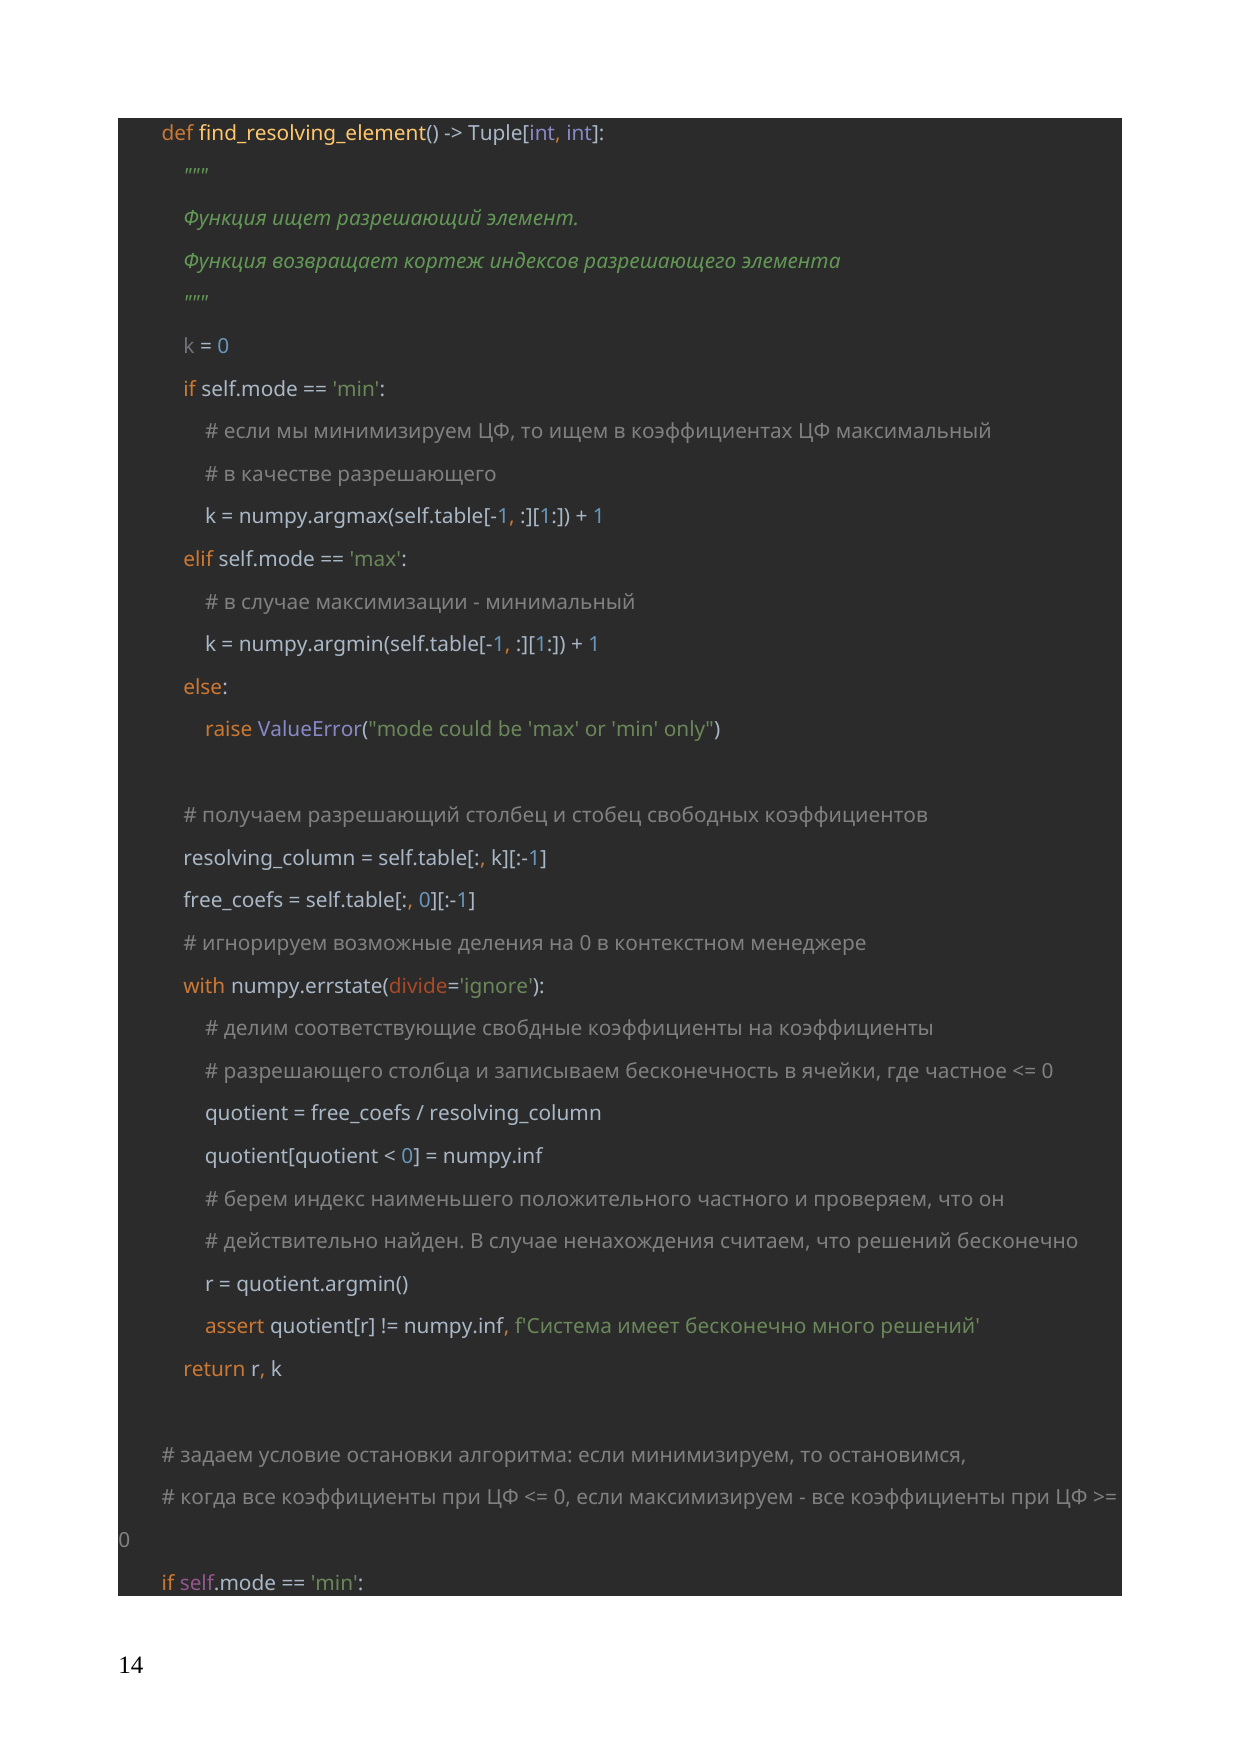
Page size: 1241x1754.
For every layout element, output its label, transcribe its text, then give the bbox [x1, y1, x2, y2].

text def find_resolving_element() -> Tuple[int, int]: """ Функция ищет разрешающий элемент. Функция возвращает кортеж индексов разрешающего элемента """ k = 0 if self.mode == 'min': # если мы минимизируем ЦФ, то ищем в коэффициентах ЦФ максимальный # в качестве разрешающего k = numpy.argmax(self.table[-1, :][1:]) + 1 elif self.mode == 'max': # в случае максимизации - минимальный k = numpy.argmin(self.table[-1, :][1:]) + 1 else: raise ValueError("mode could be 'max' or 'min' only") # получаем разрешающий столбец и стобец свободных коэффициентов resolving_column = self.table[:, k][:-1] free_coefs = self.table[:, 0][:-1] # игнорируем возможные деления на 0 в контекстном менеджере with numpy.errstate(divide='ignore'): # делим соответствующие свобдные коэффициенты на коэффициенты # разрешающего столбца и записываем бесконечность в ячейки, где частное <= 0 quotient = free_coefs / resolving_column quotient[quotient < 0] = numpy.inf # берем индекс наименьшего положительного частного и проверяем, что он # действительно найден. В случае ненахождения считаем, что решений бесконечно r = quotient.argmin() assert quotient[r] != numpy.inf, f'Система имеет бесконечно много решений' return r, k # задаем условие остановки алгоритма: если минимизируем, то остановимся, # когда все коэффициенты при ЦФ <= 0, если максимизируем - все коэффициенты при ЦФ >= 0 if self.mode == 'min': [118, 118, 1122, 1596]
